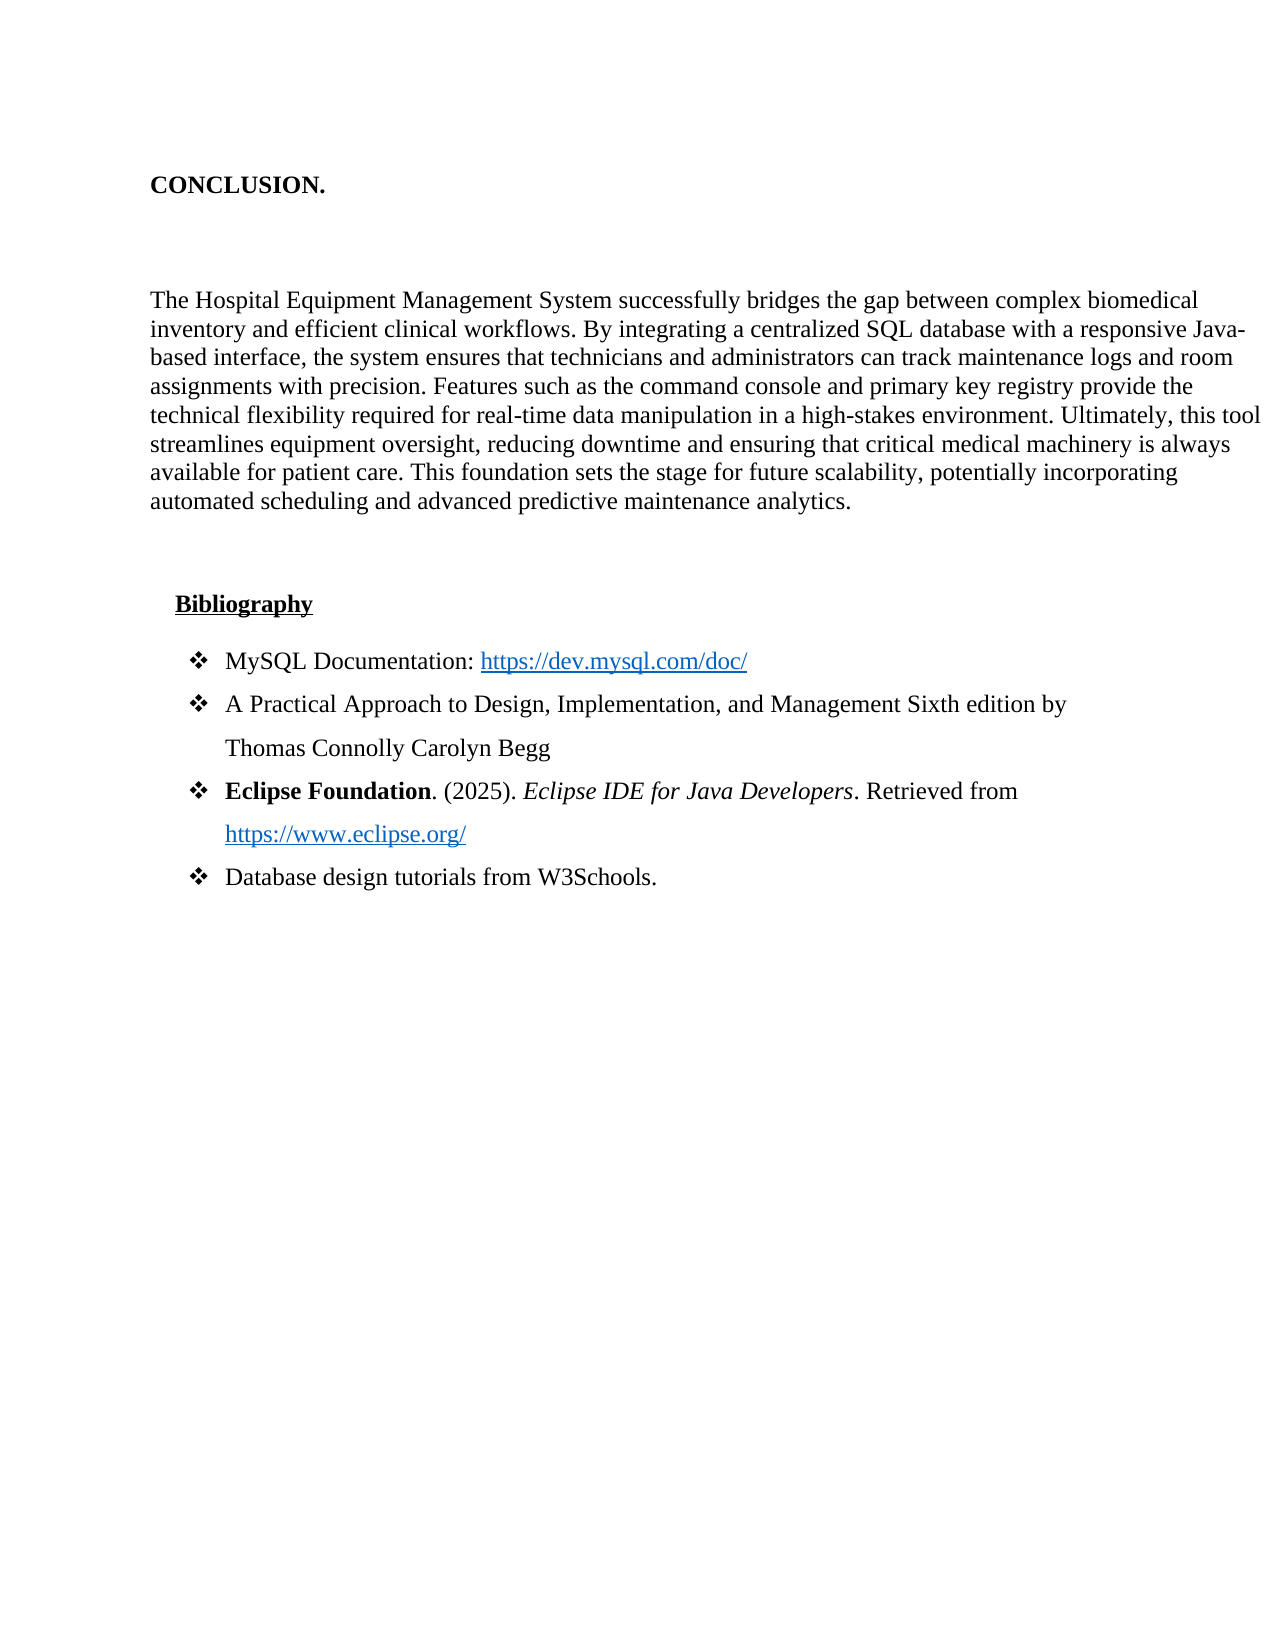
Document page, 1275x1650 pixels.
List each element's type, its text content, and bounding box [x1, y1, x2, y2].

list MySQL Documentation: https://dev.mysql.com/doc/ [187, 646, 1275, 675]
list A Practical Approach to Design, Implementation, and Management Sixth edition by Thomas Connolly Carolyn Begg [187, 689, 1150, 761]
list Bibliography [150, 589, 1275, 618]
list Database design tutorials from W3Schools. [187, 862, 1275, 891]
list Eclipse Foundation. (2025). Eclipse IDE for Java Developers. Retrieved from https://www.eclipse.org/ [187, 776, 1018, 848]
text CONCLUSION. [150, 170, 1275, 199]
text The Hospital Equipment Management System successfully bridges the gap between complex biomedical inventory and efficient clinical workflows. By integrating a centralized SQL database with a responsive Java-based interface, the system ensures that technicians and administrators can track maintenance logs and room assignments with precision. Features such as the command console and primary key registry provide the technical flexibility required for real-time data manipulation in a high-stakes environment. Ultimately, this tool streamlines equipment oversight, reducing downtime and ensuring that critical medical machinery is always available for patient care. This foundation sets the stage for future scalability, potentially incorporating automated scheduling and advanced predictive maintenance analytics. [150, 285, 1275, 515]
